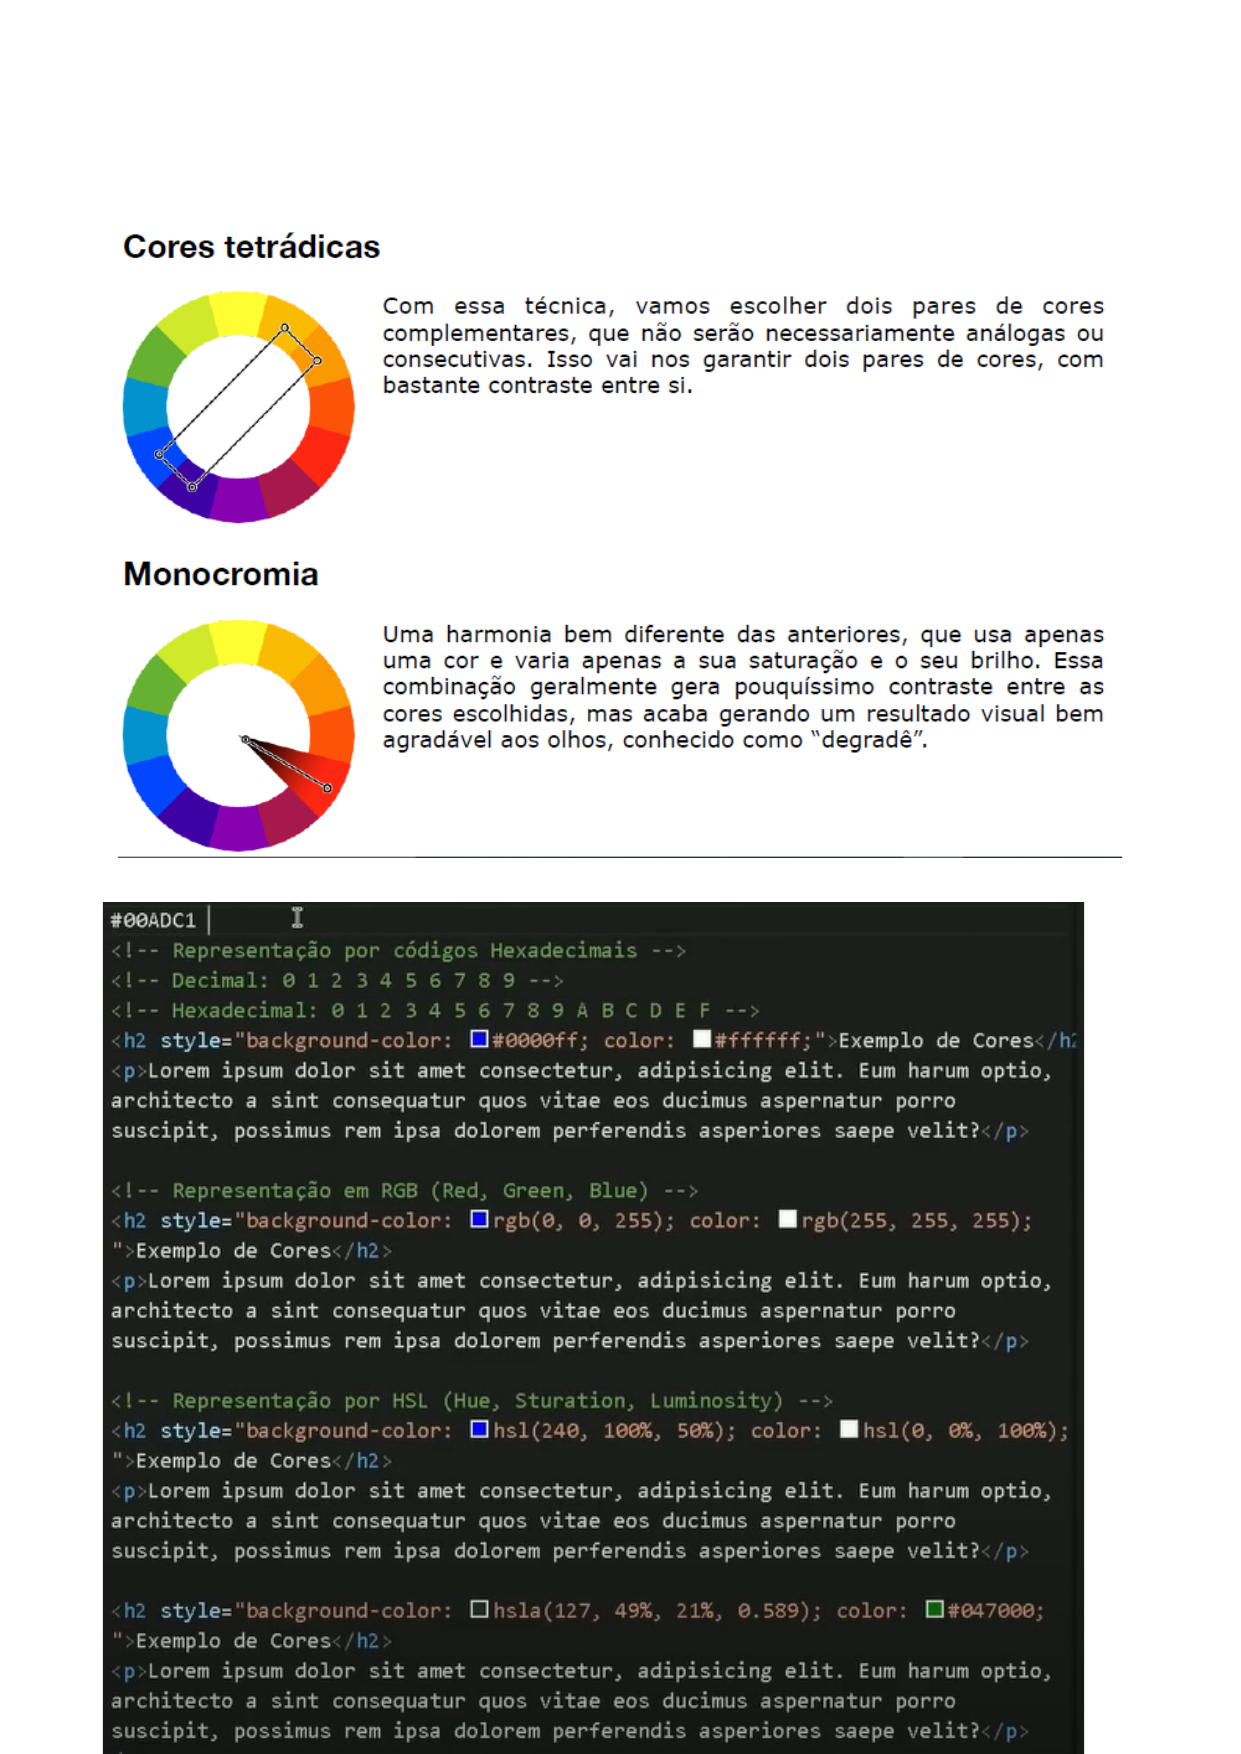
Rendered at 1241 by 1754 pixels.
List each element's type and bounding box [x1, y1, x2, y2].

picture [102, 902, 1085, 1754]
picture [118, 232, 1123, 858]
